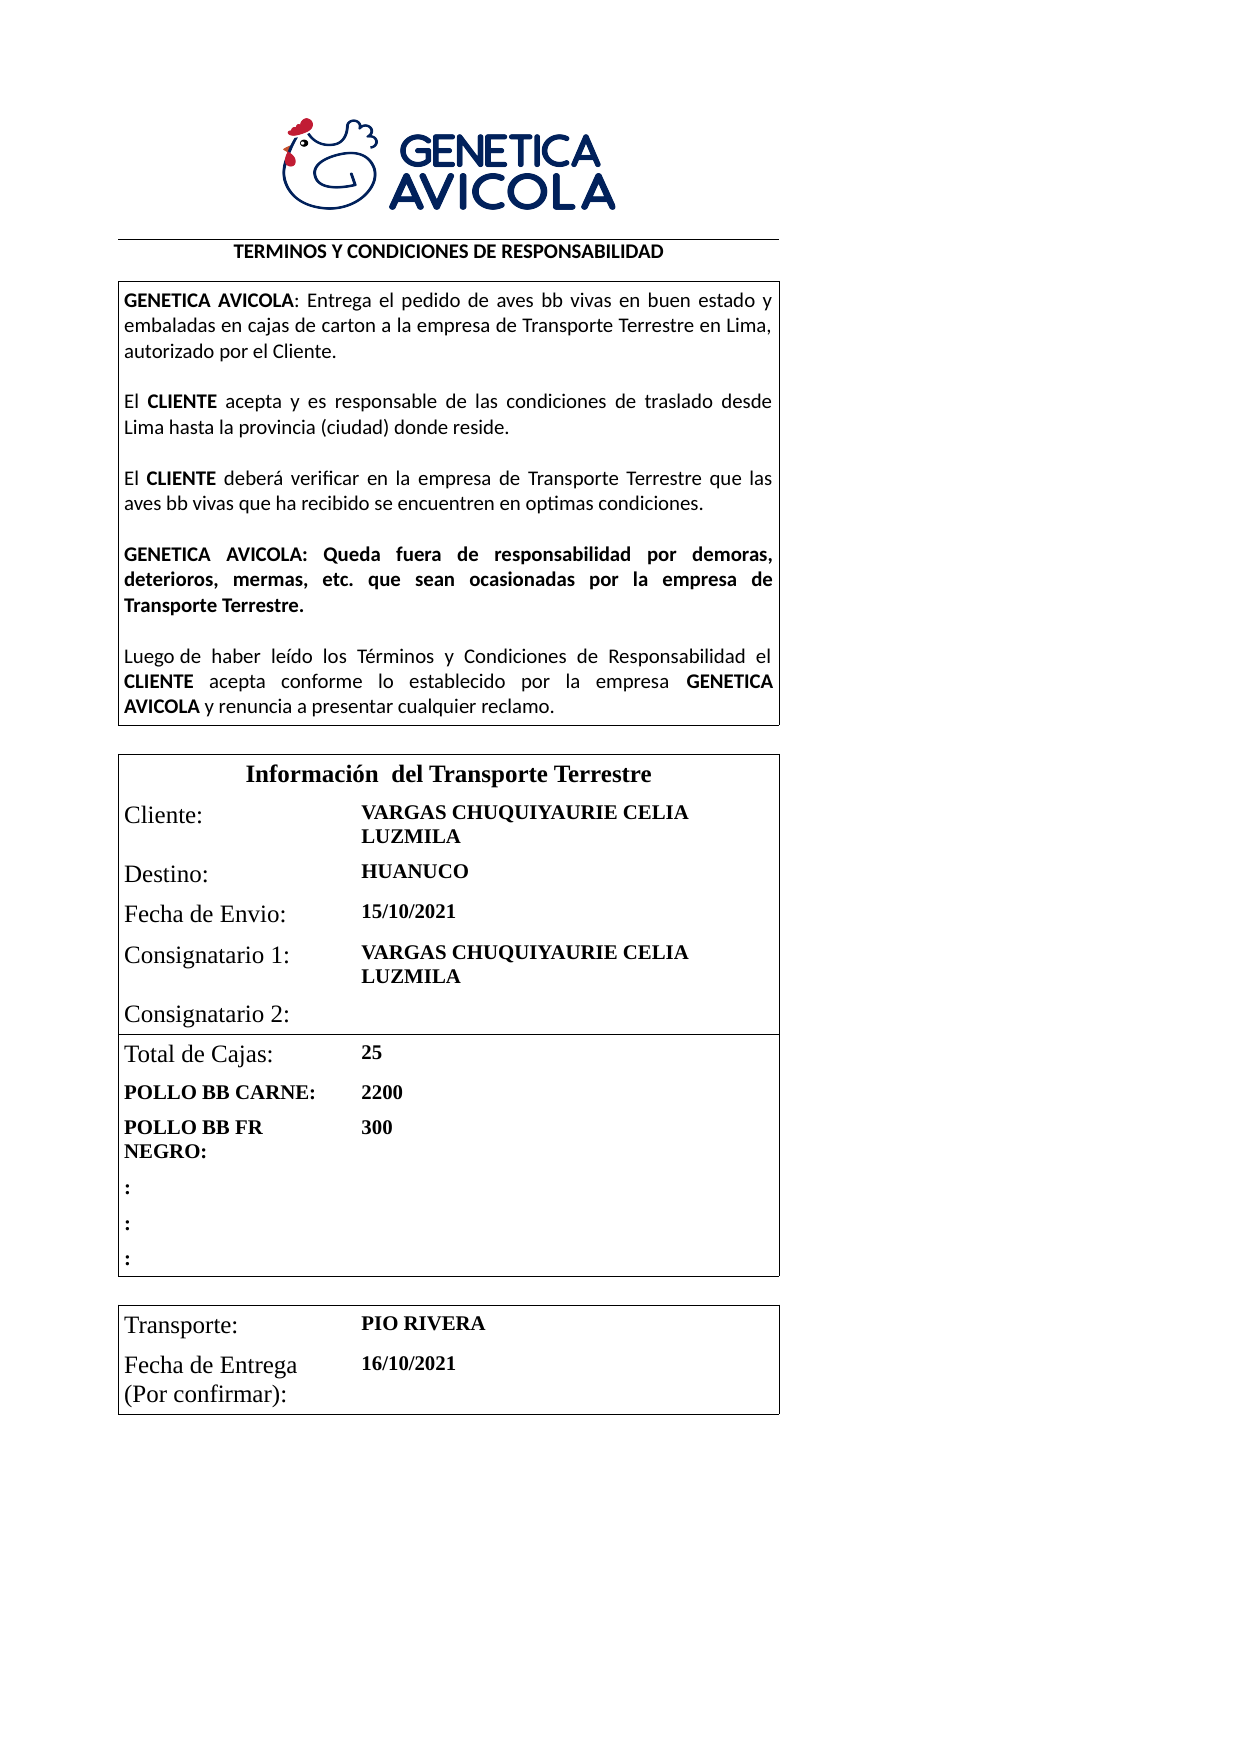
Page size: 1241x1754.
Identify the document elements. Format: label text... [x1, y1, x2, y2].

table_cell [356, 994, 779, 1034]
table_cell VARGAS CHUQUIYAURIE CELIA LUZMILA [356, 934, 779, 993]
table_cell Consignatario 1: [119, 934, 356, 993]
table_cell POLLO BB FR NEGRO: [119, 1110, 356, 1169]
table_cell Transporte: [119, 1306, 356, 1345]
table_cell [356, 1240, 779, 1276]
picture [282, 118, 616, 210]
table_cell [118, 1277, 356, 1304]
table_header TERMINOS Y CONDICIONES DE RESPONSABILIDAD [118, 240, 779, 281]
table_header Información del Transporte Terrestre [119, 755, 779, 794]
table_cell : [119, 1169, 356, 1205]
table_cell Total de Cajas: [119, 1035, 356, 1074]
table_cell 2200 [356, 1074, 779, 1109]
table_cell PIO RIVERA [356, 1306, 779, 1345]
table_cell 25 [356, 1035, 779, 1074]
table_cell [356, 1169, 779, 1205]
table_cell : [119, 1240, 356, 1276]
table_cell : [119, 1205, 356, 1240]
table_cell Destino: [119, 854, 356, 894]
table_cell POLLO BB CARNE: [119, 1074, 356, 1109]
table_cell Consignatario 2: [119, 994, 356, 1034]
table_cell Fecha de Entrega (Por confirmar): [119, 1345, 356, 1414]
table_cell GENETICA AVICOLA: Entrega el pedido de aves bb vivas en buen estado y embaladas en cajas de carton a la empresa de Transporte Terrestre en Lima, autorizado por el Cliente. El CLIENTE acepta y es responsable de las condiciones de traslado desde Lima hasta la provincia (ciudad) donde reside. El CLIENTE deberá verificar en la empresa de Transporte Terrestre que las aves bb vivas que ha recibido se encuentren en optimas condiciones. GENETICA AVICOLA: Queda fuera de responsabilidad por demoras, deterioros, mermas, etc. que sean ocasionadas por la empresa de Transporte Terrestre. Luego de haber leído los Términos y Condiciones de Responsabilidad el CLIENTE acepta conforme lo establecido por la empresa GENETICA AVICOLA y renuncia a presentar cualquier reclamo. [119, 282, 779, 725]
table_cell Cliente: [119, 794, 356, 853]
table_cell 15/10/2021 [356, 894, 779, 934]
table_cell Fecha de Envio: [119, 894, 356, 934]
table_cell [356, 1205, 779, 1240]
table_cell HUANUCO [356, 854, 779, 894]
table_cell [356, 1277, 779, 1304]
table_cell 16/10/2021 [356, 1345, 779, 1414]
table_cell 300 [356, 1110, 779, 1169]
table_cell VARGAS CHUQUIYAURIE CELIA LUZMILA [356, 794, 779, 853]
